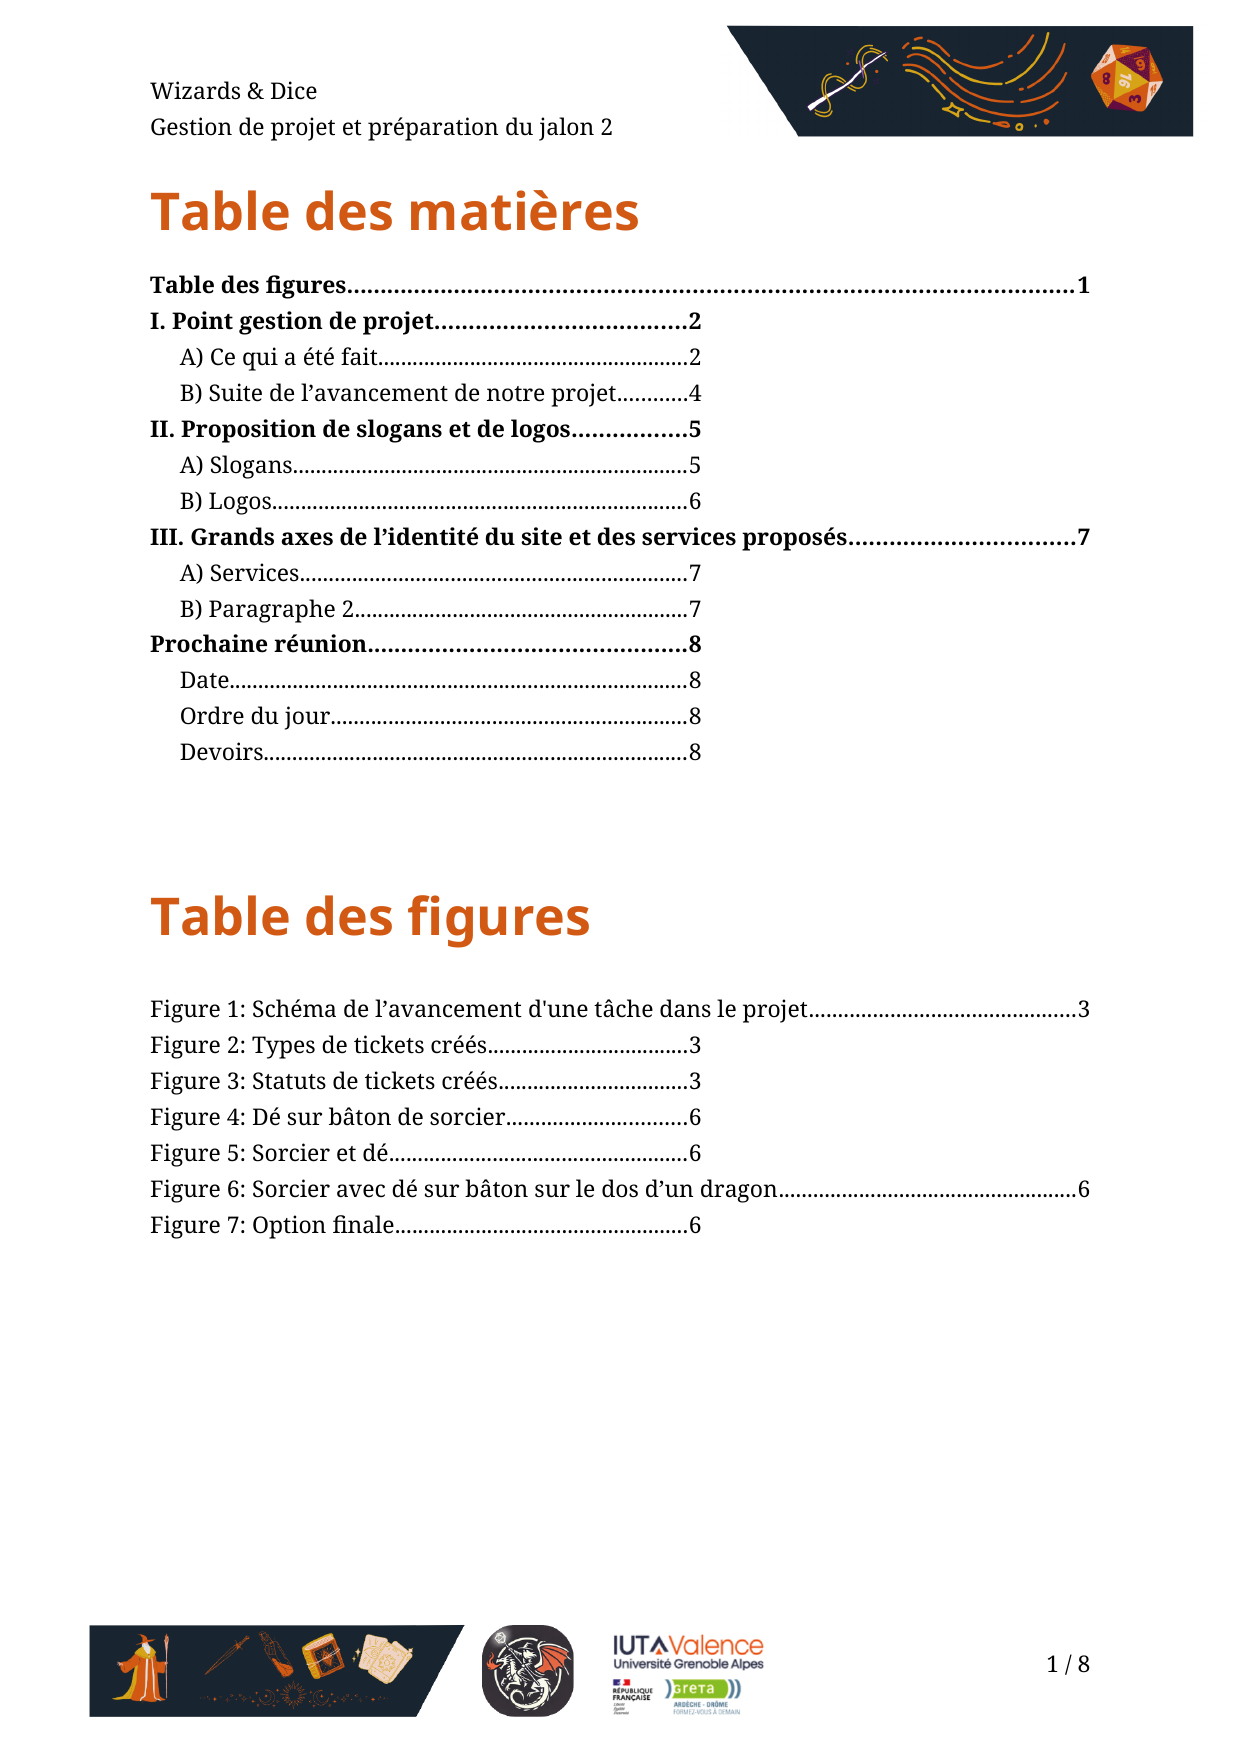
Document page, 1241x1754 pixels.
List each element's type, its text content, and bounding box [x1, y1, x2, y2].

text Figure 7: Option finale 6 [150, 1209, 1090, 1240]
text Table des figures 1 [150, 269, 1090, 300]
text Ordre du jour 8 [179, 700, 1090, 732]
text Devoirs 8 [179, 736, 1090, 767]
subtitle Table des matières [150, 175, 1090, 246]
text B) Suite de l’avancement de notre projet 4 [179, 377, 1090, 408]
text Prochaine réunion 8 [150, 628, 1090, 660]
text B) Logos 6 [179, 485, 1090, 516]
text I. Point gestion de projet 2 [150, 305, 1090, 336]
text Figure 2: Types de tickets créés 3 [150, 1029, 1090, 1060]
picture [720, 22, 1208, 140]
text Date 8 [179, 664, 1090, 696]
text A) Services 7 [179, 557, 1090, 588]
text B) Paragraphe 2 7 [179, 592, 1090, 624]
text A) Ce qui a été fait 2 [179, 341, 1090, 372]
text Figure 6: Sorcier avec dé sur bâton sur le dos d’un dragon 6 [150, 1173, 1090, 1204]
text A) Slogans 5 [179, 449, 1090, 480]
text Figure 4: Dé sur bâton de sorcier 6 [150, 1101, 1090, 1132]
picture [81, 1614, 788, 1726]
text Figure 5: Sorcier et dé 6 [150, 1137, 1090, 1168]
text Figure 3: Statuts de tickets créés 3 [150, 1065, 1090, 1096]
subtitle Table des figures [150, 880, 1090, 951]
text Figure 1: Schéma de l’avancement d'une tâche dans le projet 3 [150, 993, 1090, 1024]
text II. Proposition de slogans et de logos 5 [150, 413, 1090, 444]
text III. Grands axes de l’identité du site et des services proposés 7 [150, 521, 1090, 552]
